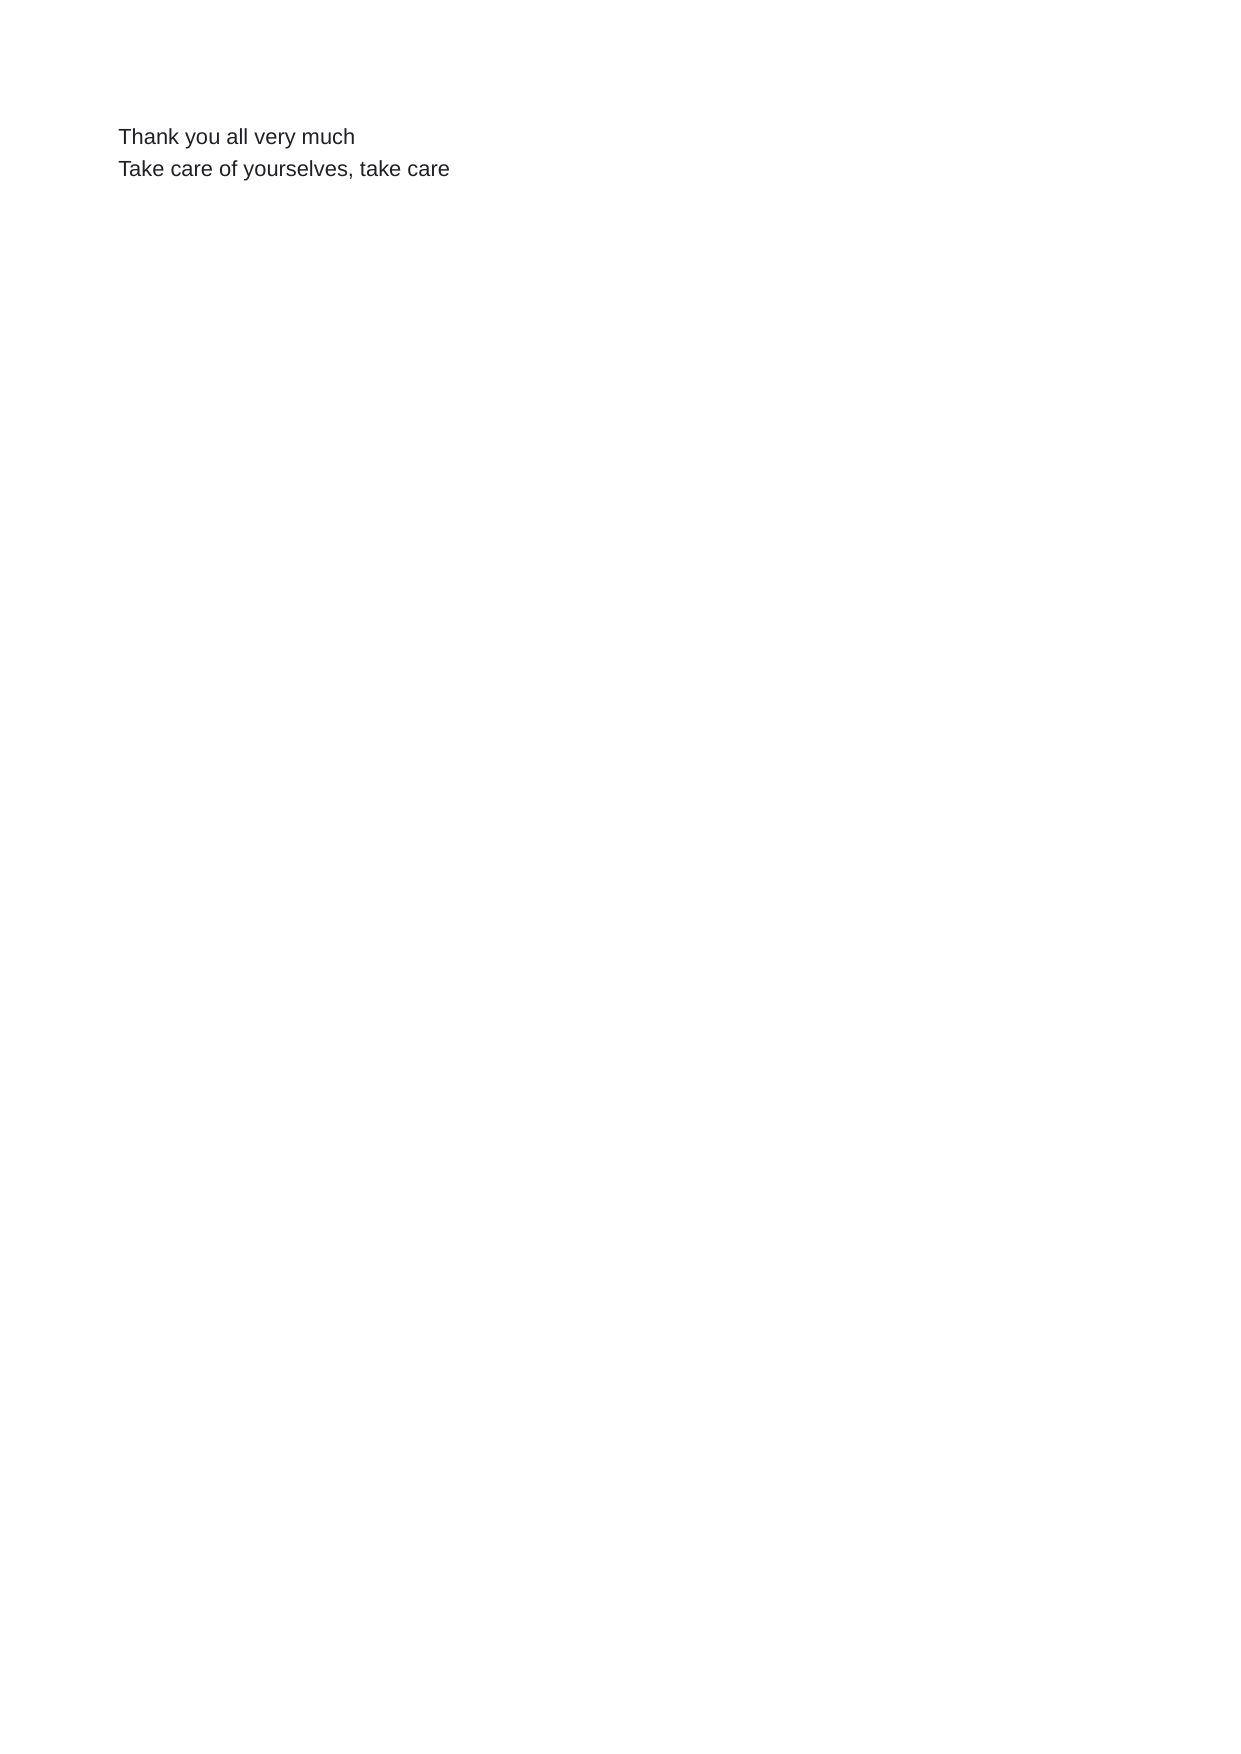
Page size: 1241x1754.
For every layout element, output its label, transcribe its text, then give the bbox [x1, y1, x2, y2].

text Thank you all very much Take care of yourselves, take care [118, 118, 1122, 181]
